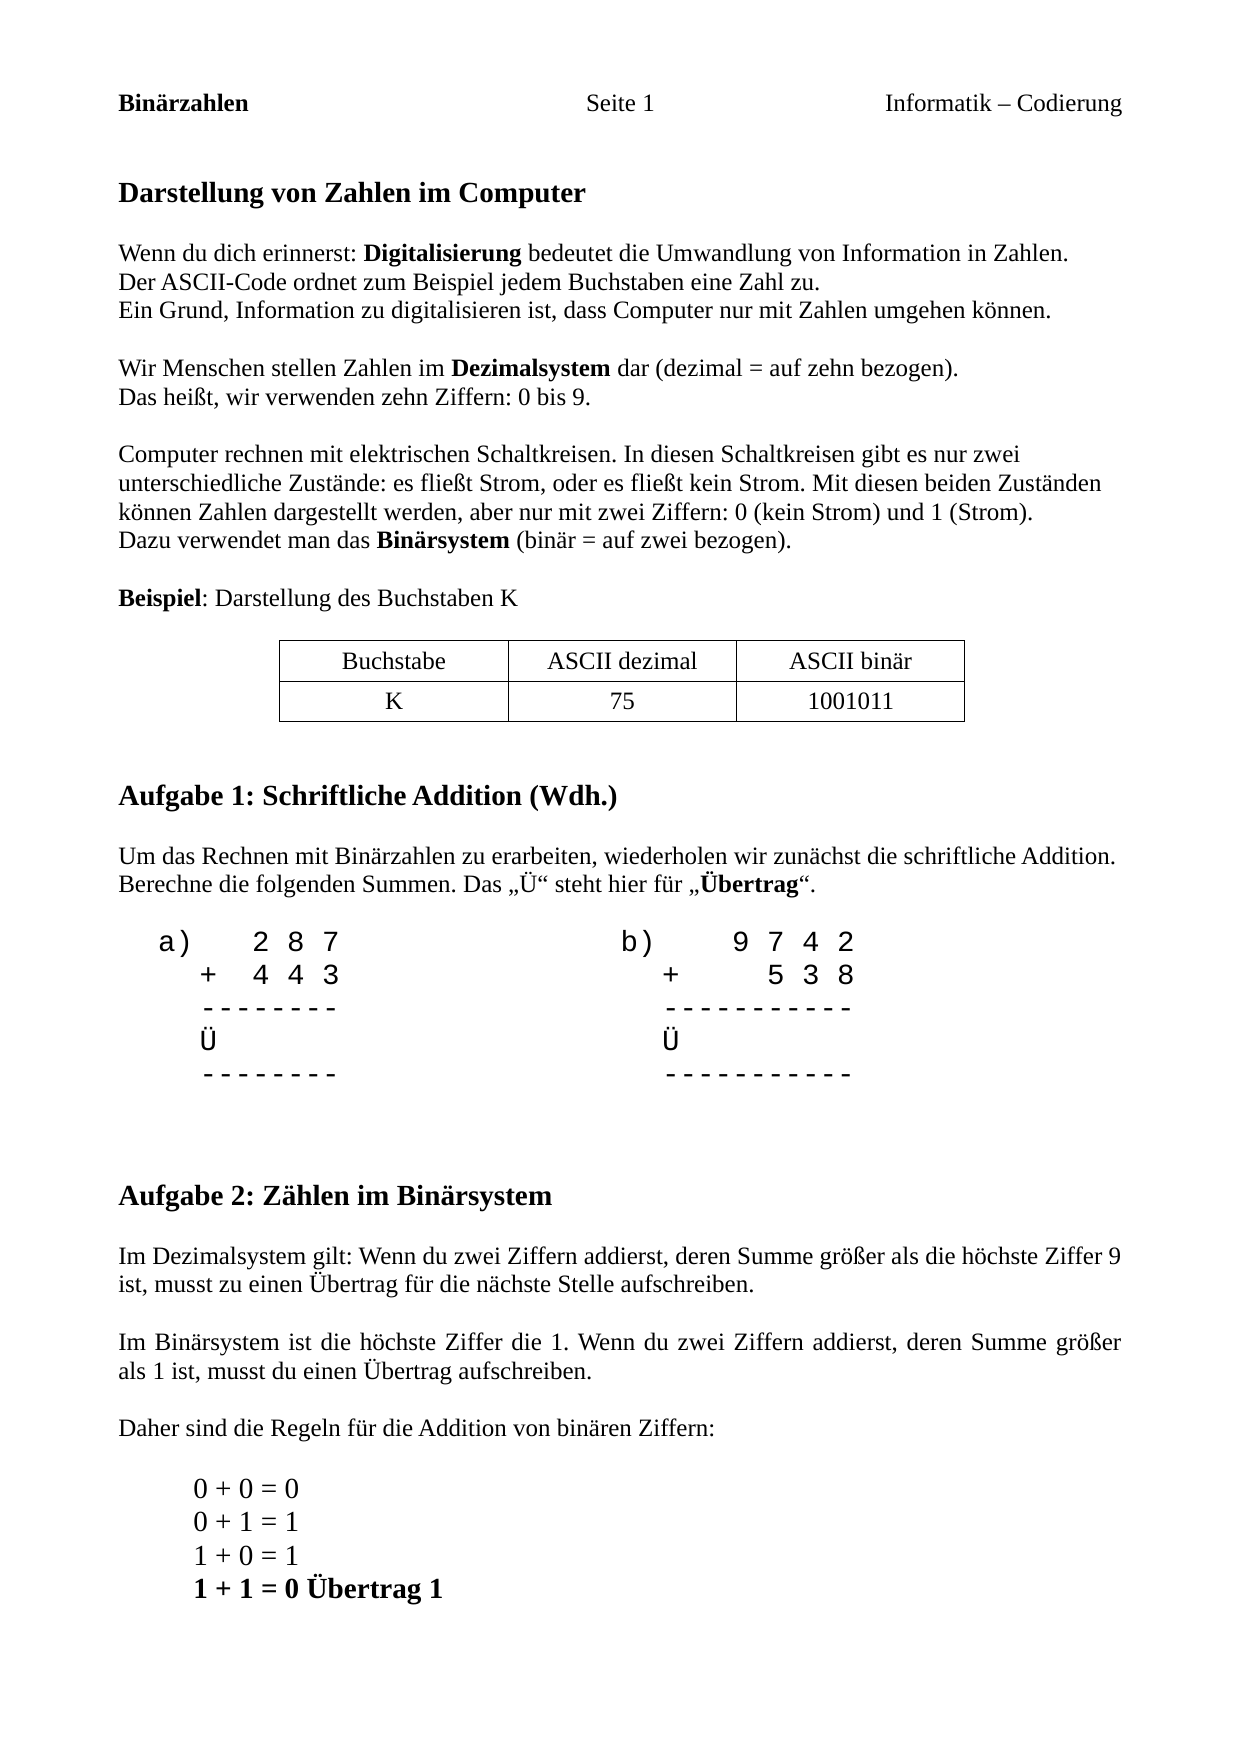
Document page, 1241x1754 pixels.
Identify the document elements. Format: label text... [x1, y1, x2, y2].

table_cell 75 [509, 682, 736, 721]
text Aufgabe 2: Zählen im Binärsystem [118, 1178, 1122, 1212]
text Beispiel: Darstellung des Buchstaben K [118, 583, 1122, 612]
table_header 2 8 7 + 4 4 3 -------- Ü -------- [158, 927, 620, 1150]
table_cell 1001011 [737, 682, 964, 721]
text Darstellung von Zahlen im Computer [118, 176, 1122, 209]
text 1 + 0 = 1 [118, 1538, 1122, 1571]
text 0 + 0 = 0 [118, 1471, 1122, 1504]
text Daher sind die Regeln für die Addition von binären Ziffern: [118, 1413, 1122, 1442]
text Im Binärsystem ist die höchste Ziffer die 1. Wenn du zwei Ziffern addierst, deren Summe größer als 1 ist, musst du einen Übertrag aufschreiben. [118, 1327, 1122, 1384]
text Ein Grund, Information zu digitalisieren ist, dass Computer nur mit Zahlen umgehen können. [118, 295, 1122, 324]
text Wir Menschen stellen Zahlen im Dezimalsystem dar (dezimal = auf zehn bezogen). [118, 353, 1122, 382]
text Berechne die folgenden Summen. Das „Ü“ steht hier für „Übertrag“. [118, 869, 1122, 898]
text Um das Rechnen mit Binärzahlen zu erarbeiten, wiederholen wir zunächst die schriftliche Addition. [118, 841, 1122, 869]
table_cell K [280, 682, 508, 721]
table_header Buchstabe [280, 641, 508, 681]
text Computer rechnen mit elektrischen Schaltkreisen. In diesen Schaltkreisen gibt es nur zwei unterschiedliche Zustände: es fließt Strom, oder es fließt kein Strom. Mit diesen beiden Zuständen können Zahlen dargestellt werden, aber nur mit zwei Ziffern: 0 (kein Strom) und 1 (Strom). [118, 439, 1122, 525]
text Dazu verwendet man das Binärsystem (binär = auf zwei bezogen). [118, 525, 1122, 554]
text Aufgabe 1: Schriftliche Addition (Wdh.) [118, 778, 1122, 812]
text Der ASCII-Code ordnet zum Beispiel jedem Buchstaben eine Zahl zu. [118, 267, 1122, 295]
text 1 + 1 = 0 Übertrag 1 [118, 1571, 1122, 1605]
table_header ASCII binär [737, 641, 964, 681]
text Wenn du dich erinnerst: Digitalisierung bedeutet die Umwandlung von Information in Zahlen. [118, 238, 1122, 267]
text Im Dezimalsystem gilt: Wenn du zwei Ziffern addierst, deren Summe größer als die höchste Ziffer 9 ist, musst zu einen Übertrag für die nächste Stelle aufschreiben. [118, 1241, 1122, 1298]
table_header ASCII dezimal [509, 641, 736, 681]
table_header 9 7 4 2 + 5 3 8 ----------- Ü ----------- [620, 927, 1122, 1150]
text 0 + 1 = 1 [118, 1504, 1122, 1538]
text Das heißt, wir verwenden zehn Ziffern: 0 bis 9. [118, 382, 1122, 410]
